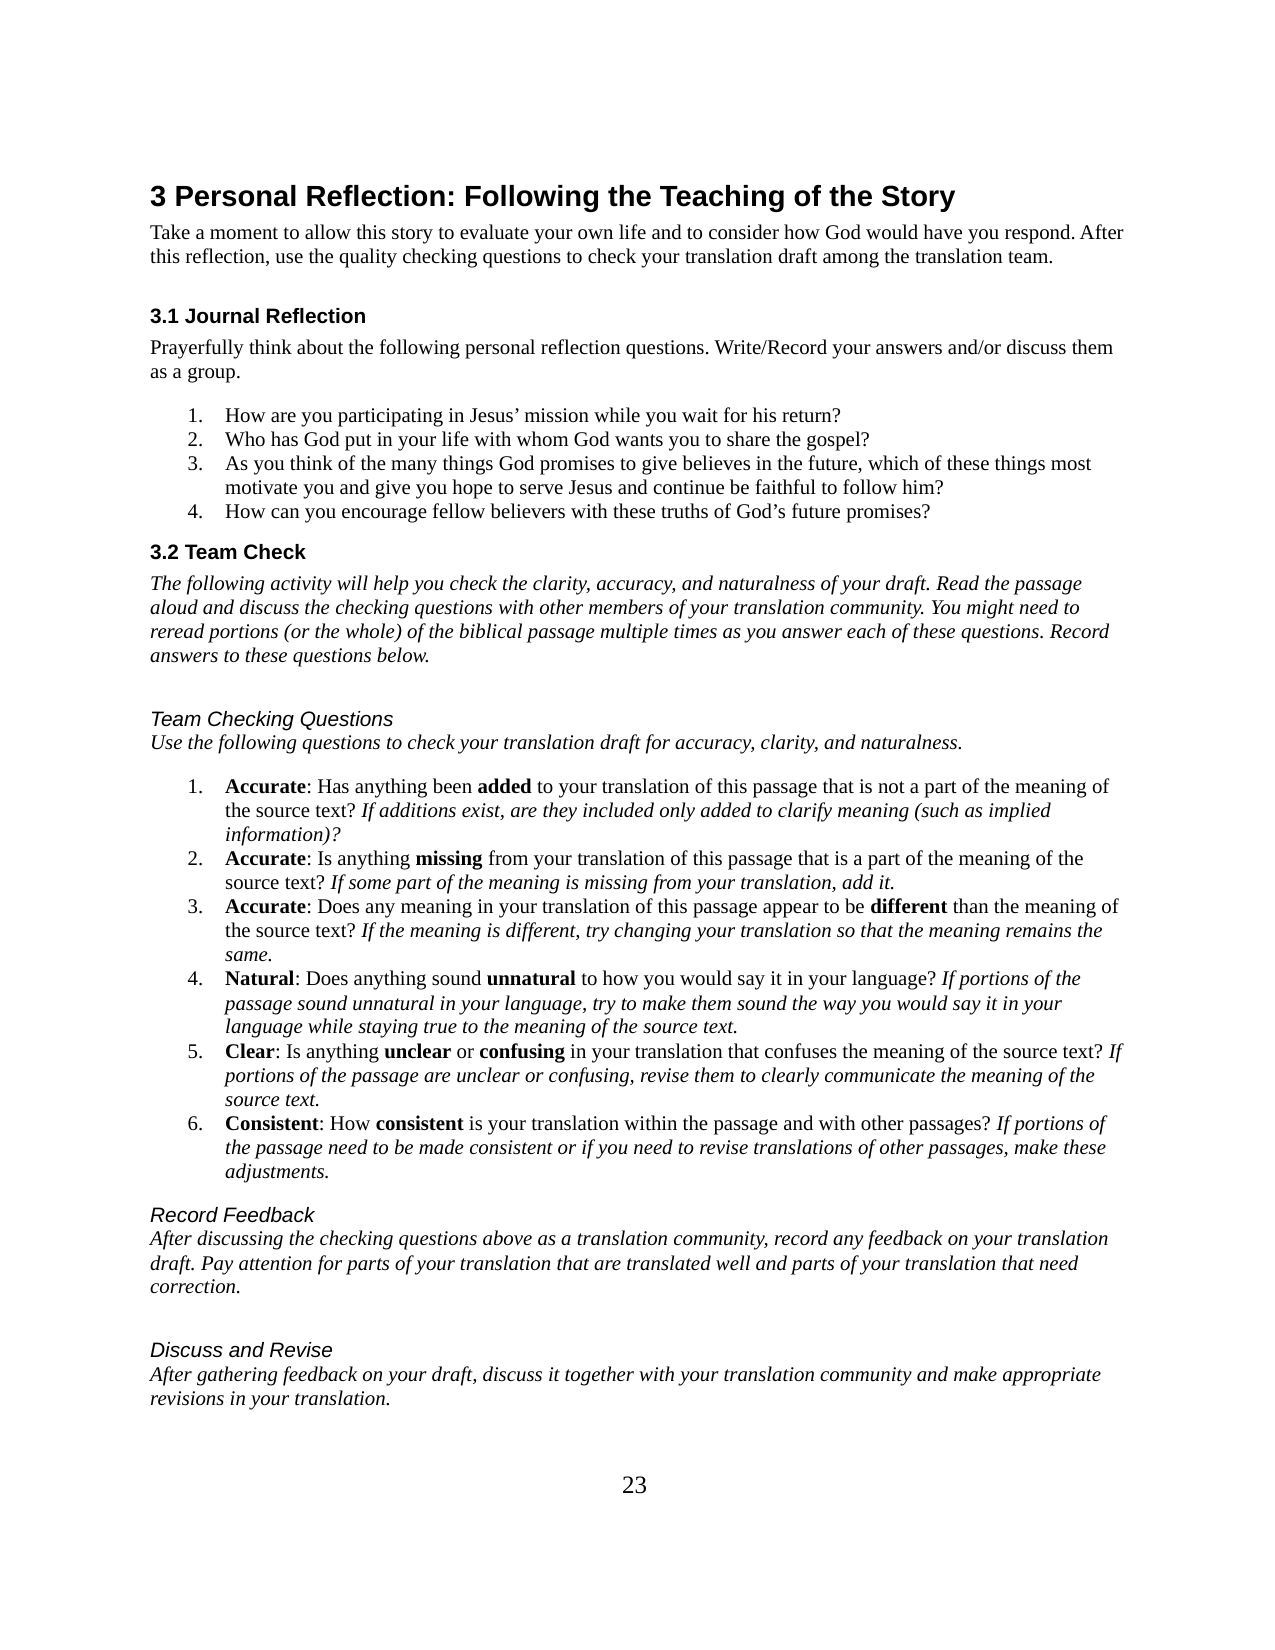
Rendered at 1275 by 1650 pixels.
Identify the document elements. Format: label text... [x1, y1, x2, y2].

text The following activity will help you check the clarity, accuracy, and naturalness of your draft. Read the passage aloud and discuss the checking questions with other members of your translation community. You might need to reread portions (or the whole) of the biblical passage multiple times as you answer each of these questions. Record answers to these questions below. [150, 571, 1125, 667]
text Prayerfully think about the following personal reflection questions. Write/Record your answers and/or discuss them as a group. [150, 335, 1125, 383]
text After gathering feedback on your draft, discuss it together with your translation community and make appropriate revisions in your translation. [150, 1361, 1125, 1409]
list Who has God put in your life with whom God wants you to share the gospel? [187, 427, 1125, 451]
subtitle Team Checking Questions [150, 706, 1125, 730]
list Natural: Does anything sound unnatural to how you would say it in your language? If portions of the passage sound unnatural in your language, try to make them sound the way you would say it in your language while staying true to the meaning of the source text. [187, 966, 1125, 1038]
list Accurate: Does any meaning in your translation of this passage appear to be different than the meaning of the source text? If the meaning is different, try changing your translation so that the meaning remains the same. [187, 894, 1125, 966]
text Take a moment to allow this story to evaluate your own life and to consider how God would have you respond. After this reflection, use the quality checking questions to check your translation draft among the translation team. [150, 220, 1125, 268]
list Accurate: Has anything been added to your translation of this passage that is not a part of the meaning of the source text? If additions exist, are they included only added to clarify meaning (such as implied information)? [187, 774, 1125, 846]
subtitle 3.1 Journal Reflection [150, 304, 1125, 328]
subtitle Discuss and Revise [150, 1337, 1125, 1361]
text Use the following questions to check your translation draft for accuracy, clarity, and naturalness. [150, 730, 1125, 754]
list As you think of the many things God promises to give believes in the future, which of these things most motivate you and give you hope to serve Jesus and continue be faithful to follow him? [187, 451, 1125, 499]
list Accurate: Is anything missing from your translation of this passage that is a part of the meaning of the source text? If some part of the meaning is missing from your translation, add it. [187, 846, 1125, 894]
list How can you encourage fellow believers with these truths of God’s future promises? [187, 499, 1125, 523]
list Consistent: How consistent is your translation within the passage and with other passages? If portions of the passage need to be made consistent or if you need to revise translations of other passages, make these adjustments. [187, 1111, 1125, 1183]
text After discussing the checking questions above as a translation community, record any feedback on your translation draft. Pay attention for parts of your translation that are translated well and parts of your translation that need correction. [150, 1226, 1125, 1298]
list Clear: Is anything unclear or confusing in your translation that confuses the meaning of the source text? If portions of the passage are unclear or confusing, revise them to clearly communicate the meaning of the source text. [187, 1038, 1125, 1111]
subtitle 3 Personal Reflection: Following the Teaching of the Story [150, 179, 1125, 212]
list How are you participating in Jesus’ mission while you wait for his return? [187, 403, 1125, 427]
subtitle Record Feedback [150, 1202, 1125, 1226]
subtitle 3.2 Team Check [150, 540, 1125, 564]
